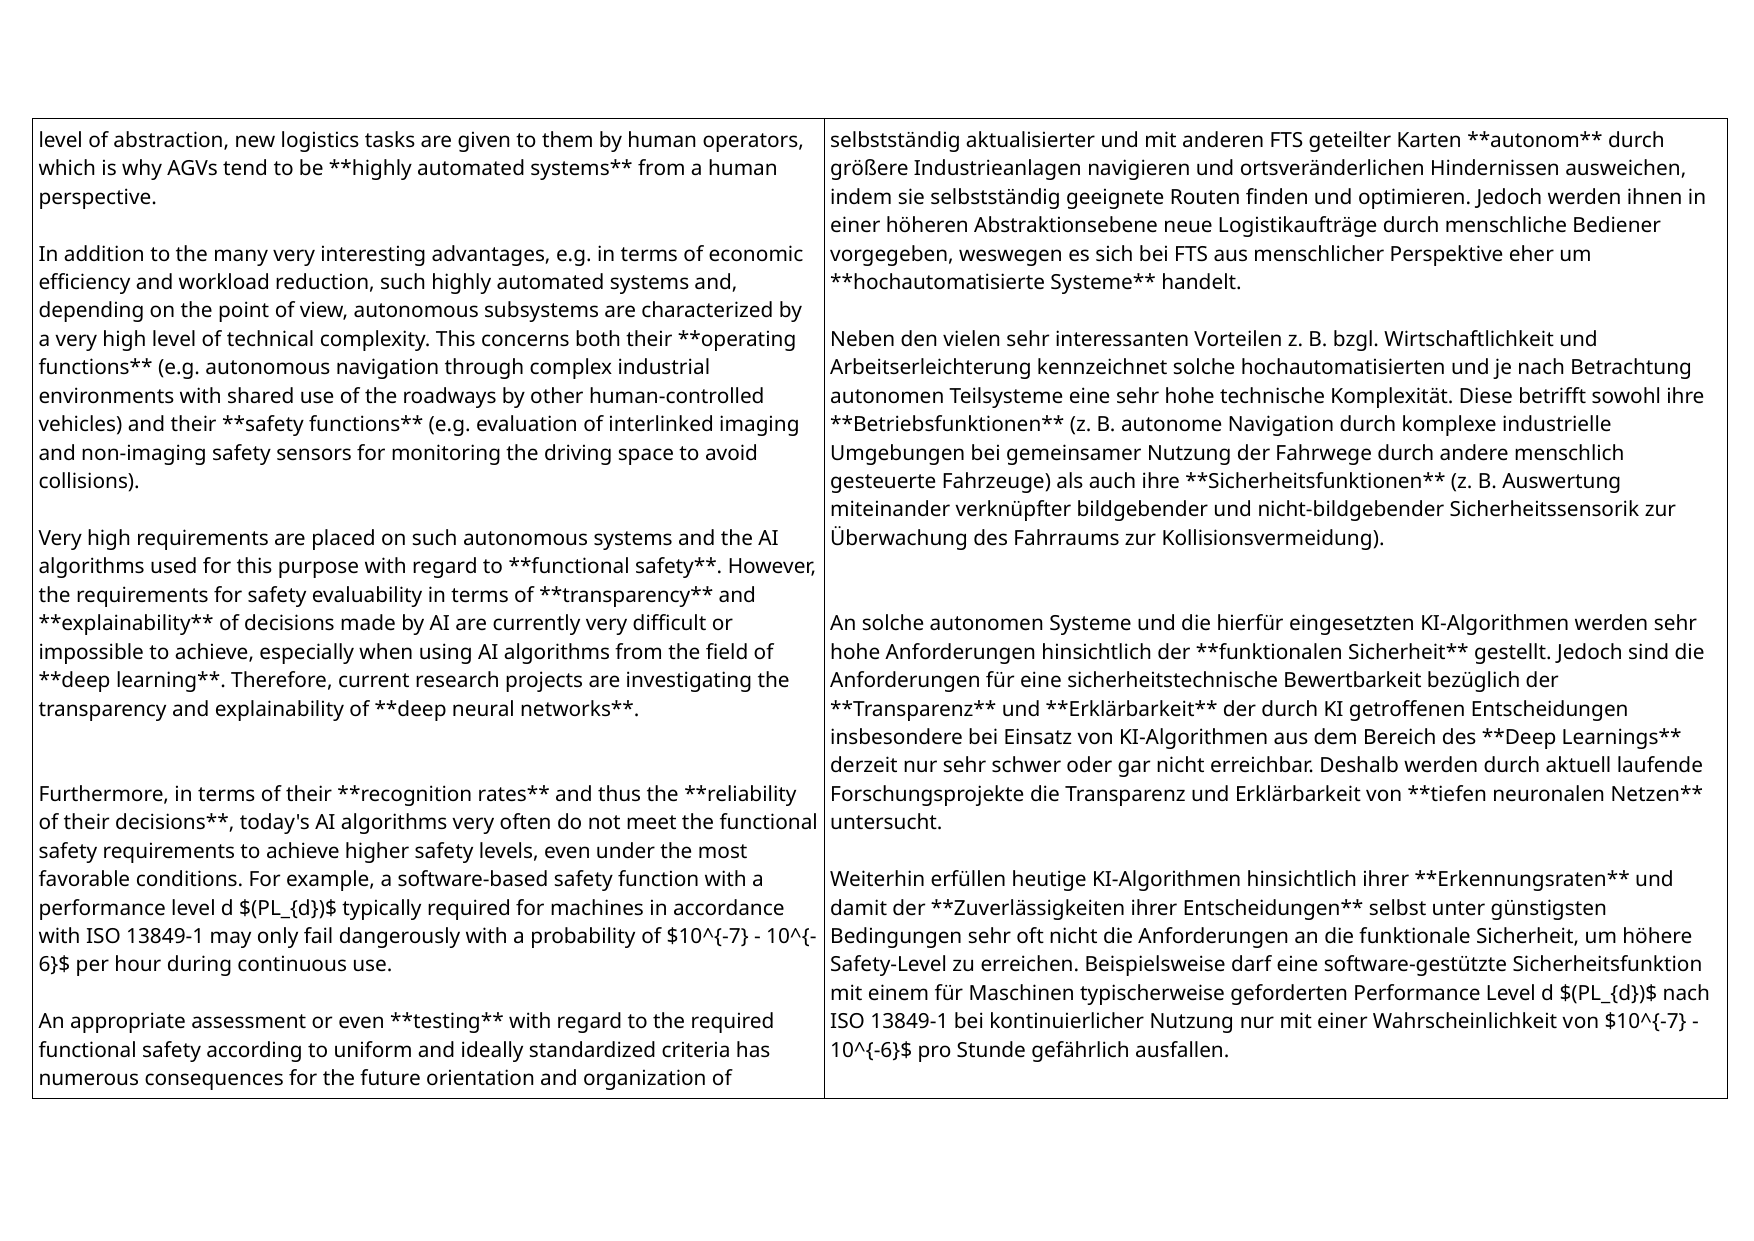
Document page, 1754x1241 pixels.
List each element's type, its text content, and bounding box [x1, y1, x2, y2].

table_cell level of abstraction, new logistics tasks are given to them by human operators, which is why AGVs tend to be **highly automated systems** from a human perspective. In addition to the many very interesting advantages, e.g. in terms of economic efficiency and workload reduction, such highly automated systems and, depending on the point of view, autonomous subsystems are characterized by a very high level of technical complexity. This concerns both their **operating functions** (e.g. autonomous navigation through complex industrial environments with shared use of the roadways by other human-controlled vehicles) and their **safety functions** (e.g. evaluation of interlinked imaging and non-imaging safety sensors for monitoring the driving space to avoid collisions). Very high requirements are placed on such autonomous systems and the AI algorithms used for this purpose with regard to **functional safety**. However, the requirements for safety evaluability in terms of **transparency** and **explainability** of decisions made by AI are currently very difficult or impossible to achieve, especially when using AI algorithms from the field of **deep learning**. Therefore, current research projects are investigating the transparency and explainability of **deep neural networks**. Furthermore, in terms of their **recognition rates** and thus the **reliability of their decisions**, today's AI algorithms very often do not meet the functional safety requirements to achieve higher safety levels, even under the most favorable conditions. For example, a software-based safety function with a performance level d $(PL_{d})$ typically required for machines in accordance with ISO 13849-1 may only fail dangerously with a probability of $10^{-7} - 10^{-6}$ per hour during continuous use. An appropriate assessment or even **testing** with regard to the required functional safety according to uniform and ideally standardized criteria has numerous consequences for the future orientation and organization of [33, 119, 824, 1097]
table_cell selbstständig aktualisierter und mit anderen FTS geteilter Karten **autonom** durch größere Industrieanlagen navigieren und ortsveränderlichen Hindernissen ausweichen, indem sie selbstständig geeignete Routen finden und optimieren. Jedoch werden ihnen in einer höheren Abstraktionsebene neue Logistikaufträge durch menschliche Bediener vorgegeben, weswegen es sich bei FTS aus menschlicher Perspektive eher um **hochautomatisierte Systeme** handelt. Neben den vielen sehr interessanten Vorteilen z. B. bzgl. Wirtschaftlichkeit und Arbeitserleichterung kennzeichnet solche hochautomatisierten und je nach Betrachtung autonomen Teilsysteme eine sehr hohe technische Komplexität. Diese betrifft sowohl ihre **Betriebsfunktionen** (z. B. autonome Navigation durch komplexe industrielle Umgebungen bei gemeinsamer Nutzung der Fahrwege durch andere menschlich gesteuerte Fahrzeuge) als auch ihre **Sicherheitsfunktionen** (z. B. Auswertung miteinander verknüpfter bildgebender und nicht-bildgebender Sicherheitssensorik zur Überwachung des Fahrraums zur Kollisionsvermeidung). An solche autonomen Systeme und die hierfür eingesetzten KI-Algorithmen werden sehr hohe Anforderungen hinsichtlich der **funktionalen Sicherheit** gestellt. Jedoch sind die Anforderungen für eine sicherheitstechnische Bewertbarkeit bezüglich der **Transparenz** und **Erklärbarkeit** der durch KI getroffenen Entscheidungen insbesondere bei Einsatz von KI-Algorithmen aus dem Bereich des **Deep Learnings** derzeit nur sehr schwer oder gar nicht erreichbar. Deshalb werden durch aktuell laufende Forschungsprojekte die Transparenz und Erklärbarkeit von **tiefen neuronalen Netzen** untersucht. Weiterhin erfüllen heutige KI-Algorithmen hinsichtlich ihrer **Erkennungsraten** und damit der **Zuverlässigkeiten ihrer Entscheidungen** selbst unter günstigsten Bedingungen sehr oft nicht die Anforderungen an die funktionale Sicherheit, um höhere Safety-Level zu erreichen. Beispielsweise darf eine software-gestützte Sicherheitsfunktion mit einem für Maschinen typischerweise geforderten Performance Level d $(PL_{d})$ nach ISO 13849-1 bei kontinuierlicher Nutzung nur mit einer Wahrscheinlichkeit von $10^{-7} - 10^{-6}$ pro Stunde gefährlich ausfallen. [825, 119, 1727, 1097]
